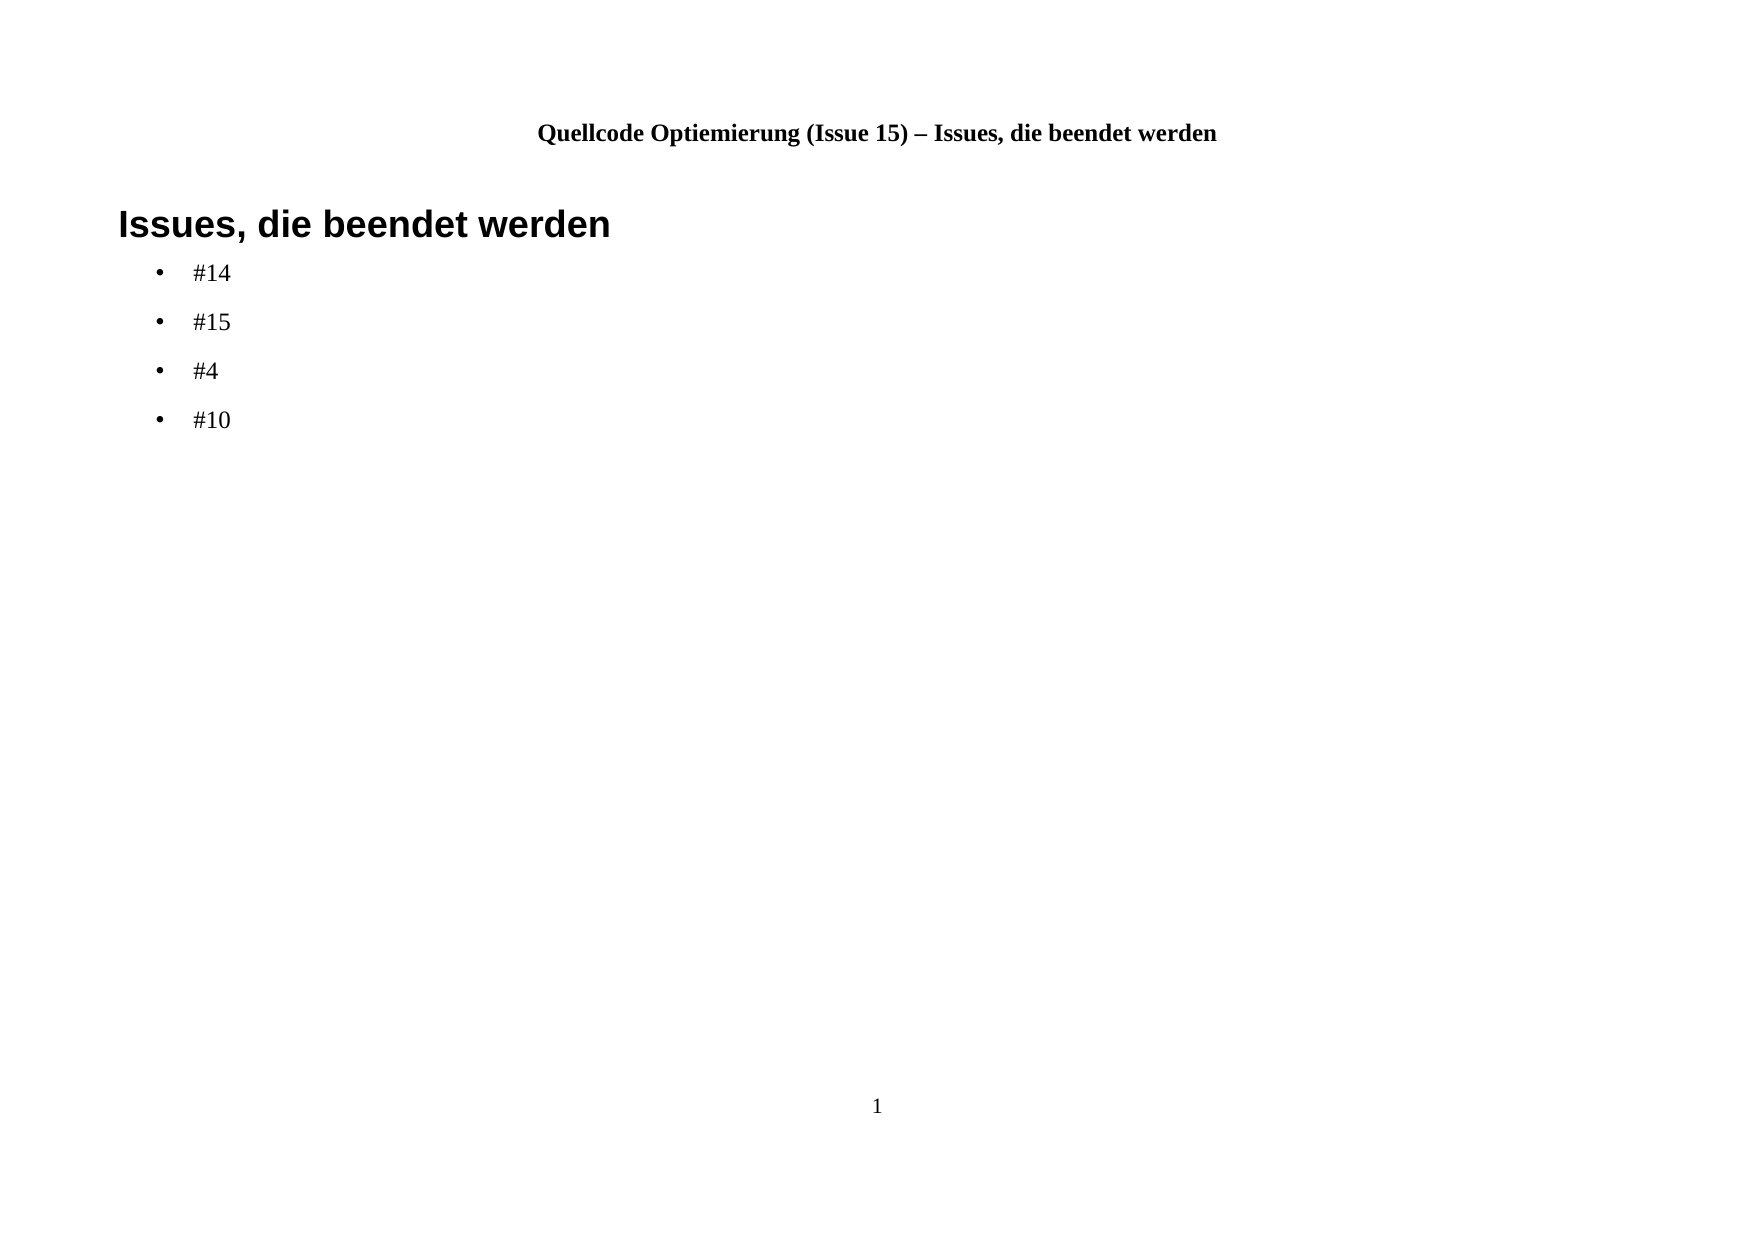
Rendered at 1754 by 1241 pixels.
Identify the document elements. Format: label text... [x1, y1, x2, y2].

list #15 [156, 307, 1636, 336]
list #10 ✅ [156, 405, 1636, 434]
subtitle Issues, die beendet werden [118, 202, 1636, 246]
list #14 ✅ [156, 258, 1636, 287]
list #4 ✅ [156, 356, 1636, 385]
